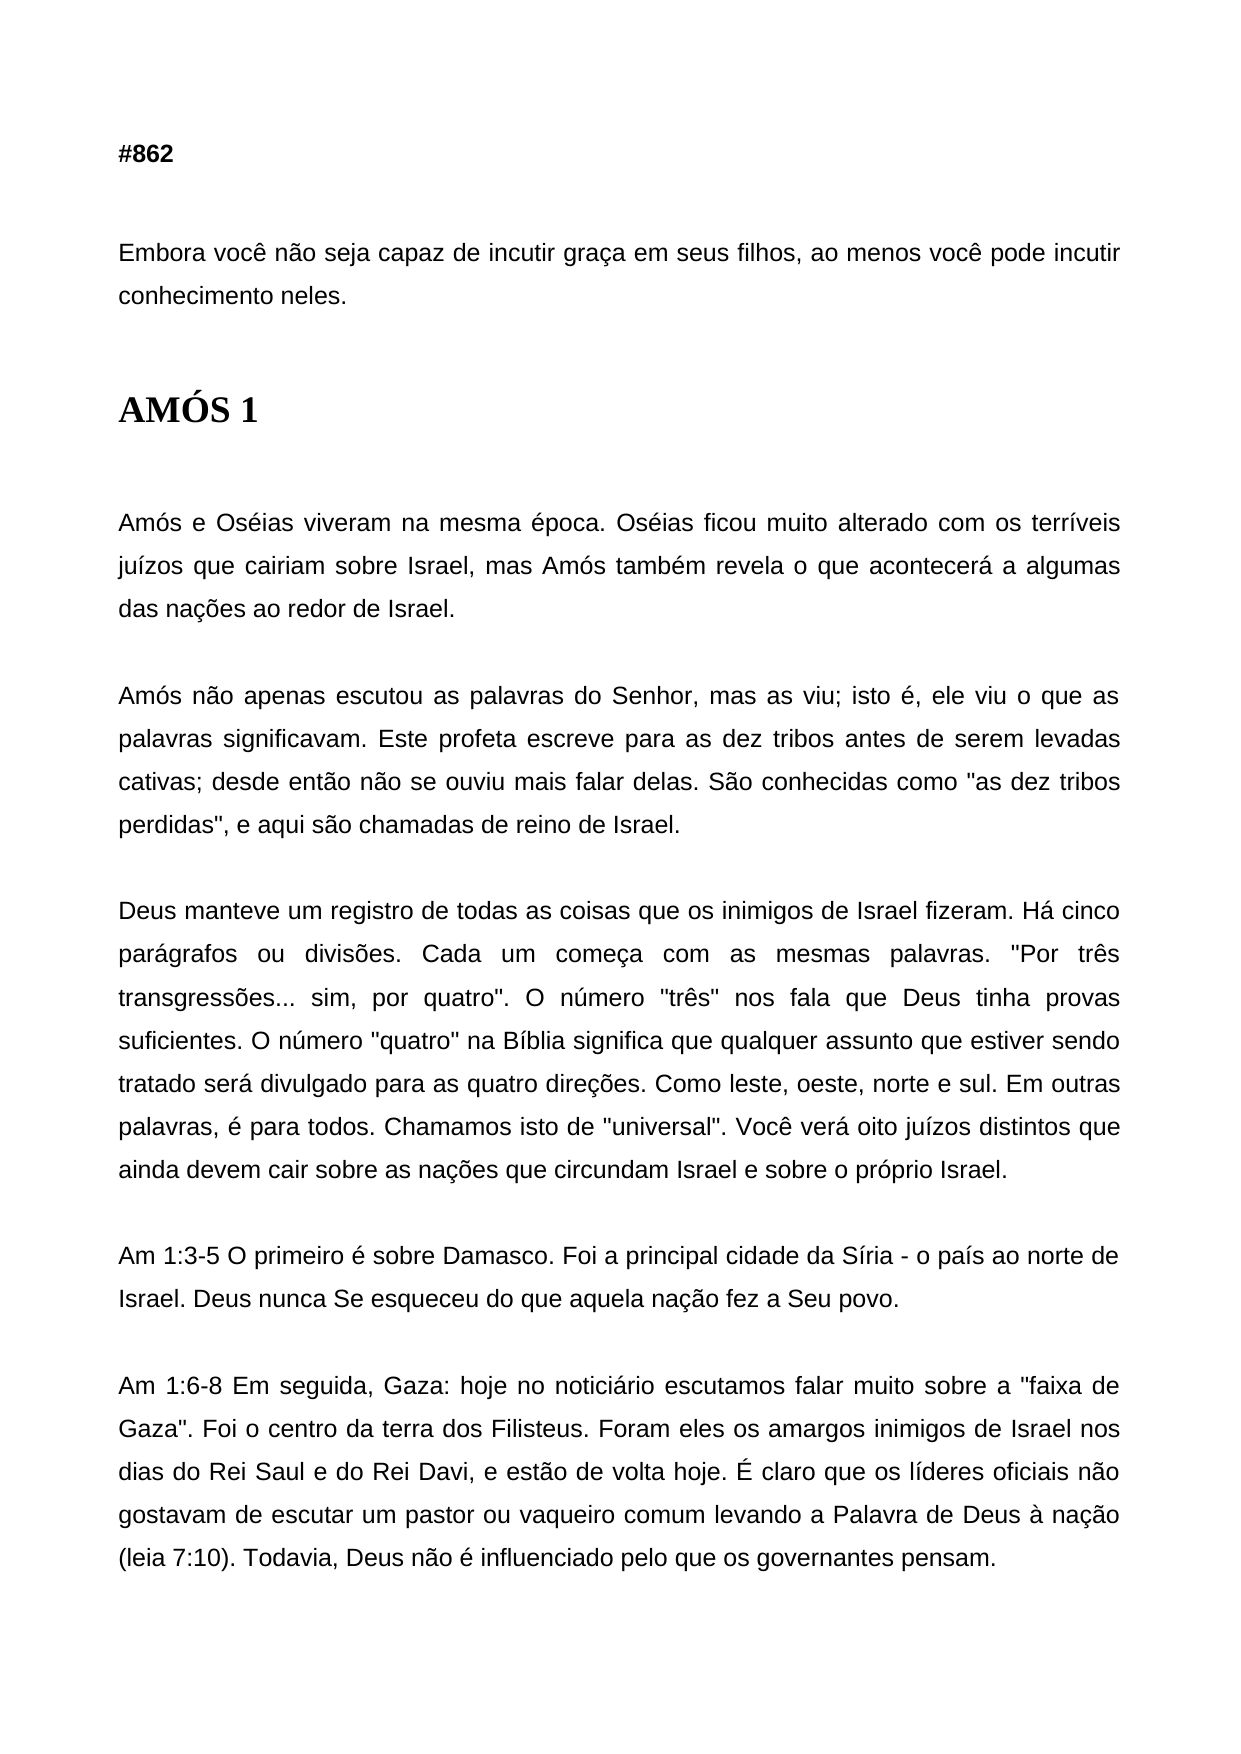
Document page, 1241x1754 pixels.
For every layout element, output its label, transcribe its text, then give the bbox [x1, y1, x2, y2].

text Embora você não seja capaz de incutir graça em seus filhos, ao menos você pode incutir conhecimento neles. [118, 238, 1122, 309]
text Amós não apenas escutou as palavras do Senhor, mas as viu; isto é, ele viu o que as palavras significavam. Este profeta escreve para as dez tribos antes de serem levadas cativas; desde então não se ouviu mais falar delas. São conhecidas como "as dez tribos perdidas", e aqui são chamadas de reino de Israel. [118, 681, 1122, 839]
subtitle #862 [118, 139, 1122, 168]
text Am 1:6-8 Em seguida, Gaza: hoje no noticiário escutamos falar muito sobre a "faixa de Gaza". Foi o centro da terra dos Filisteus. Foram eles os amargos inimigos de Israel nos dias do Rei Saul e do Rei Davi, e estão de volta hoje. É claro que os líderes oficiais não gostavam de escutar um pastor ou vaqueiro comum levando a Palavra de Deus à nação (leia 7:10). Todavia, Deus não é influenciado pelo que os governantes pensam. [118, 1371, 1122, 1572]
text Amós e Oséias viveram na mesma época. Oséias ficou muito alterado com os terríveis juízos que cairiam sobre Israel, mas Amós também revela o que acontecerá a algumas das nações ao redor de Israel. [118, 508, 1122, 623]
text Am 1:3-5 O primeiro é sobre Damasco. Foi a principal cidade da Síria - o país ao norte de Israel. Deus nunca Se esqueceu do que aquela nação fez a Seu povo. [118, 1241, 1122, 1313]
subtitle AMÓS 1 [118, 388, 1122, 431]
text Deus manteve um registro de todas as coisas que os inimigos de Israel fizeram. Há cinco parágrafos ou divisões. Cada um começa com as mesmas palavras. "Por três transgressões... sim, por quatro". O número "três" nos fala que Deus tinha provas suficientes. O número "quatro" na Bíblia significa que qualquer assunto que estiver sendo tratado será divulgado para as quatro direções. Como leste, oeste, norte e sul. Em outras palavras, é para todos. Chamamos isto de "universal". Você verá oito juízos distintos que ainda devem cair sobre as nações que circundam Israel e sobre o próprio Israel. [118, 896, 1122, 1184]
